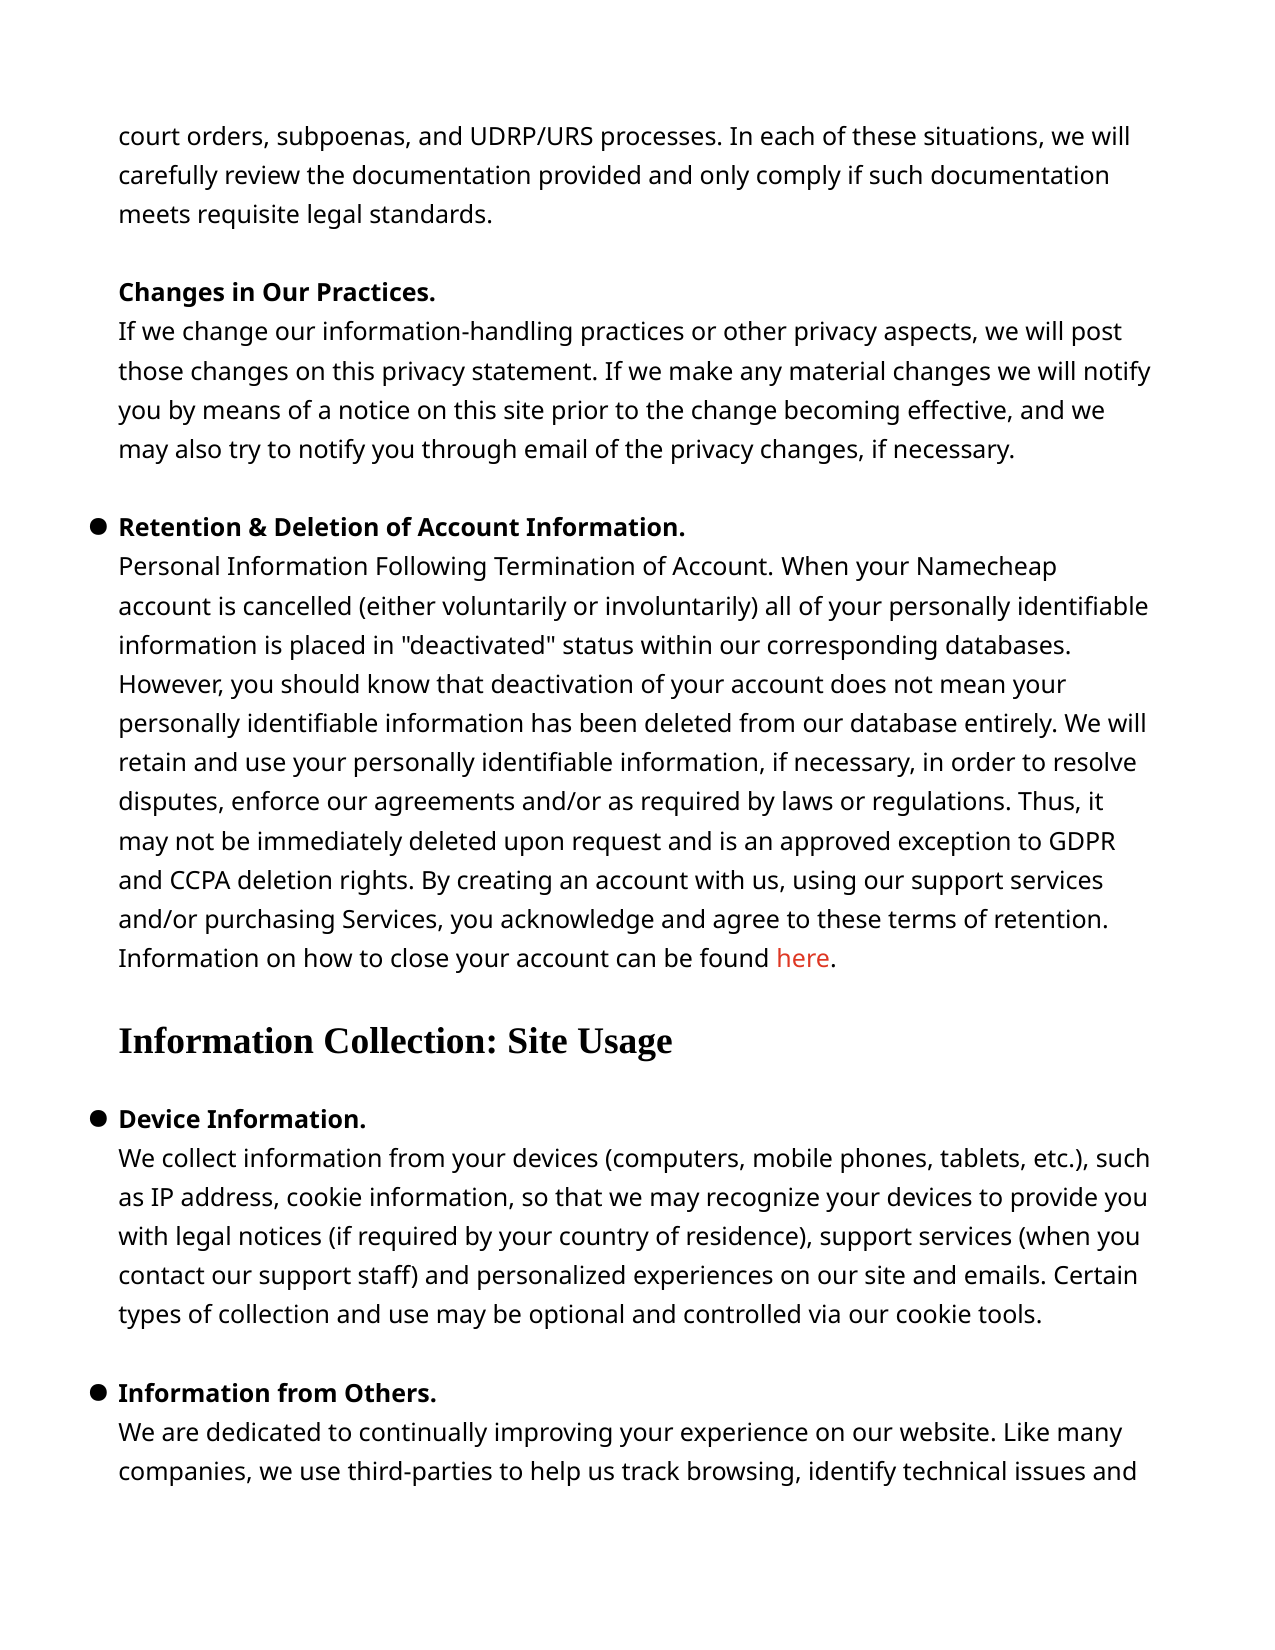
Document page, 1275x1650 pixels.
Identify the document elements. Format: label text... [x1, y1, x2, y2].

list We are dedicated to continually improving your experience on our website. Like many companies, we use third-parties to help us track browsing, identify technical issues and [118, 1414, 1157, 1488]
subtitle Information Collection: Site Usage [118, 1019, 1157, 1062]
text court orders, subpoenas, and UDRP/URS processes. In each of these situations, we will carefully review the documentation provided and only comply if such documentation meets requisite legal standards. [118, 118, 1157, 231]
list Retention & Deletion of Account Information. [118, 510, 1157, 544]
text Personal Information Following Termination of Account. When your Namecheap account is cancelled (either voluntarily or involuntarily) all of your personally identifiable information is placed in "deactivated" status within our corresponding databases. However, you should know that deactivation of your account does not mean your personally identifiable information has been deleted from our database entirely. We will retain and use your personally identifiable information, if necessary, in order to resolve disputes, enforce our agreements and/or as required by laws or regulations. Thus, it may not be immediately deleted upon request and is an approved exception to GDPR and CCPA deletion rights. By creating an account with us, using our support services and/or purchasing Services, you acknowledge and agree to these terms of retention. Information on how to close your account can be found here. [118, 549, 1157, 975]
list Information from Others. [118, 1375, 1157, 1409]
list We collect information from your devices (computers, mobile phones, tablets, etc.), such as IP address, cookie information, so that we may recognize your devices to provide you with legal notices (if required by your country of residence), support services (when you contact our support staff) and personalized experiences on our site and emails. Certain types of collection and use may be optional and controlled via our cookie tools. [118, 1140, 1157, 1331]
text If we change our information-handling practices or other privacy aspects, we will post those changes on this privacy statement. If we make any material changes we will notify you by means of a notice on this site prior to the change becoming effective, and we may also try to notify you through email of the privacy changes, if necessary. [118, 314, 1157, 466]
text Changes in Our Practices. [118, 275, 1157, 309]
list Device Information. [118, 1101, 1157, 1135]
